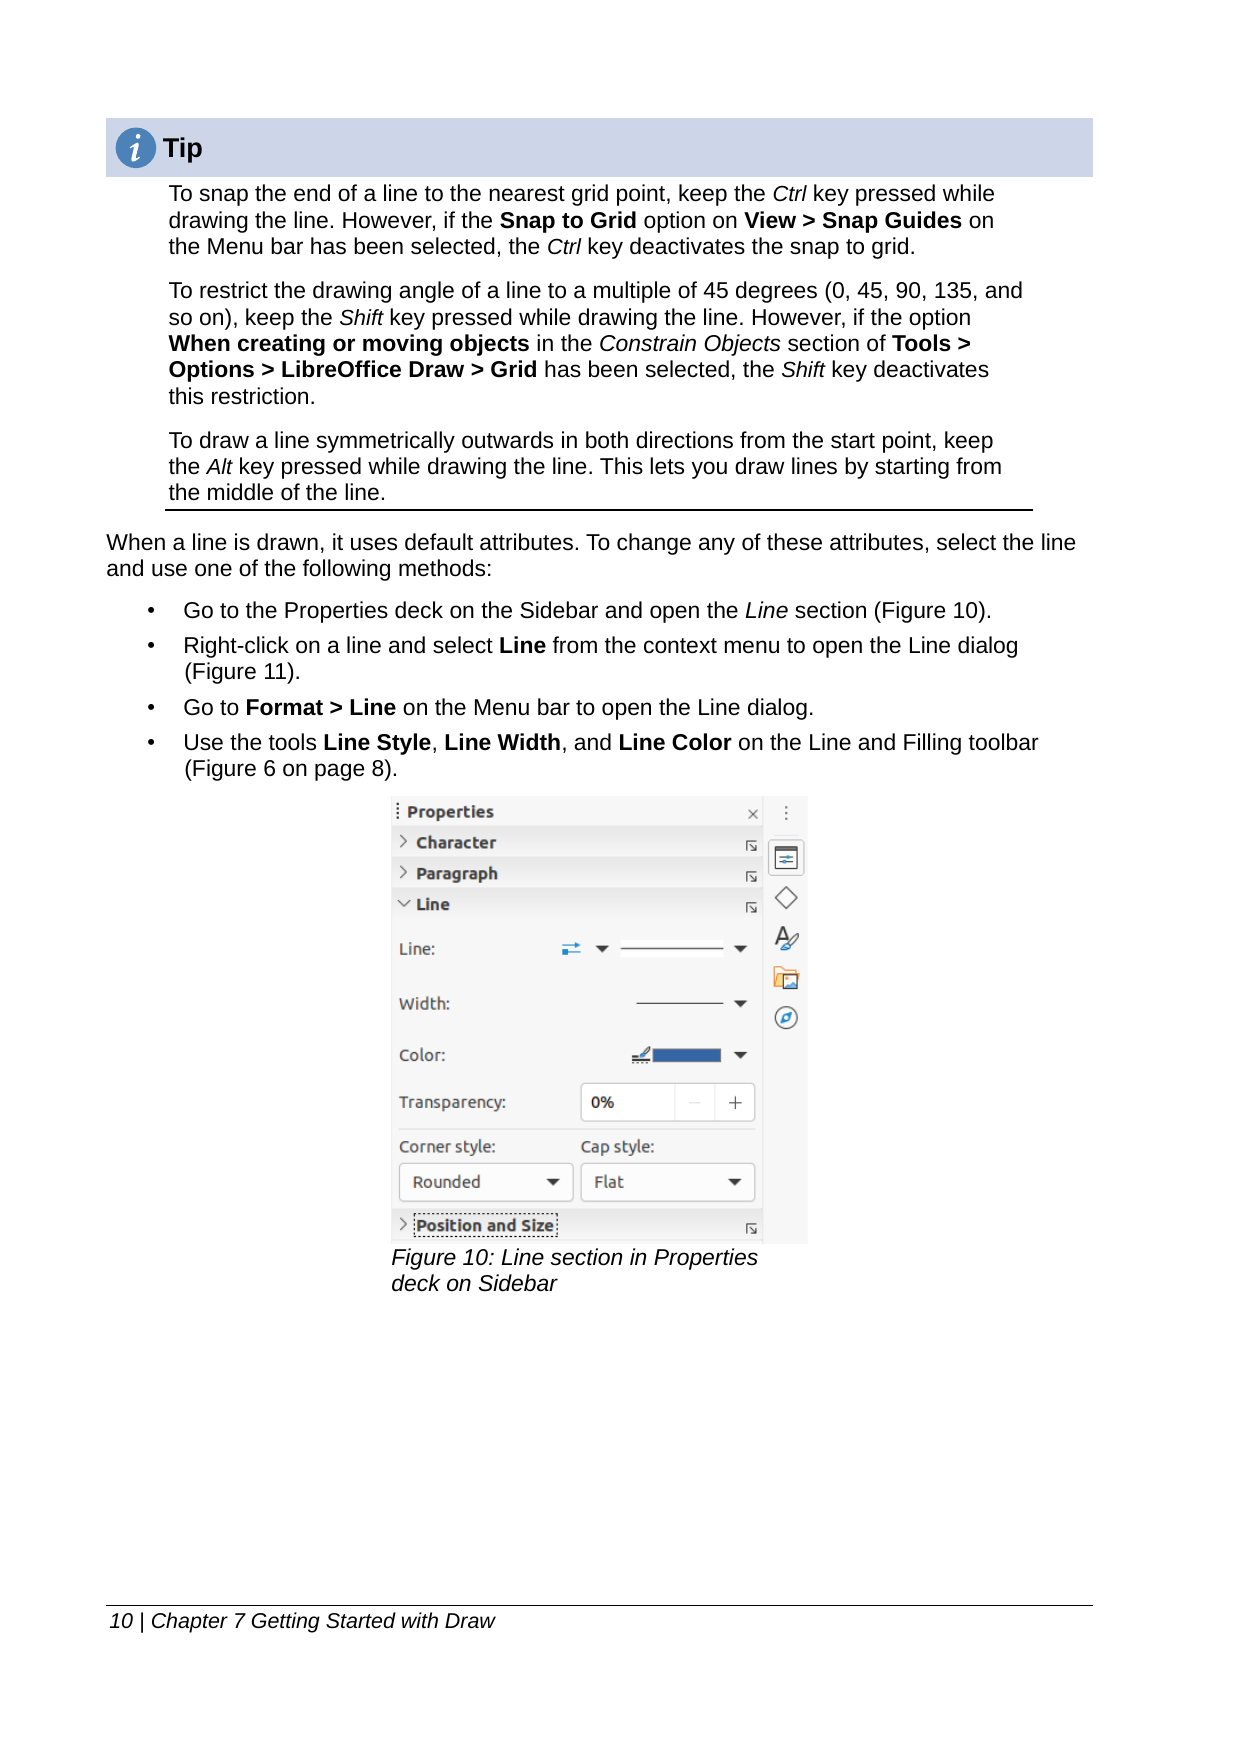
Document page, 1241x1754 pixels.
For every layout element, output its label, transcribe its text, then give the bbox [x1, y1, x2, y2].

text To restrict the drawing angle of a line to a multiple of 45 degrees (0, 45, 90, 135, and so on), keep the Shift key pressed while drawing the line. However, if the option When creating or moving objects in the Constrain Objects section of Tools > Options > LibreOffice Draw > Grid has been selected, the Shift key deactivates this restriction. [165, 274, 1033, 409]
list Use the tools Line Style, Line Width, and Line Color on the Line and Filling toolbar (Figure 6 on page 8). [144, 726, 1093, 784]
picture [391, 796, 808, 1244]
subtitle Tip [106, 118, 1093, 177]
text To snap the end of a line to the nearest grid point, keep the Ctrl key pressed while drawing the line. However, if the Snap to Grid option on View > Snap Guides on the Menu bar has been selected, the Ctrl key deactivates the snap to grid. [165, 177, 1033, 259]
text Figure 10: Line section in Properties deck on Sidebar [391, 1244, 808, 1296]
list Go to the Properties deck on the Sidebar and open the Line section (Figure 10). [144, 594, 1093, 623]
list Right-click on a line and select Line from the context menu to open the Line dialog (Figure 11). [144, 629, 1093, 684]
text When a line is drawn, it uses default attributes. To change any of these attributes, select the line and use one of the following methods: [106, 528, 1093, 581]
list Go to Format > Line on the Menu bar to open the Line dialog. [144, 691, 1093, 720]
text To draw a line symmetrically outwards in both directions from the start point, keep the Alt key pressed while drawing the line. This lets you draw lines by starting from the middle of the line. [165, 424, 1033, 509]
